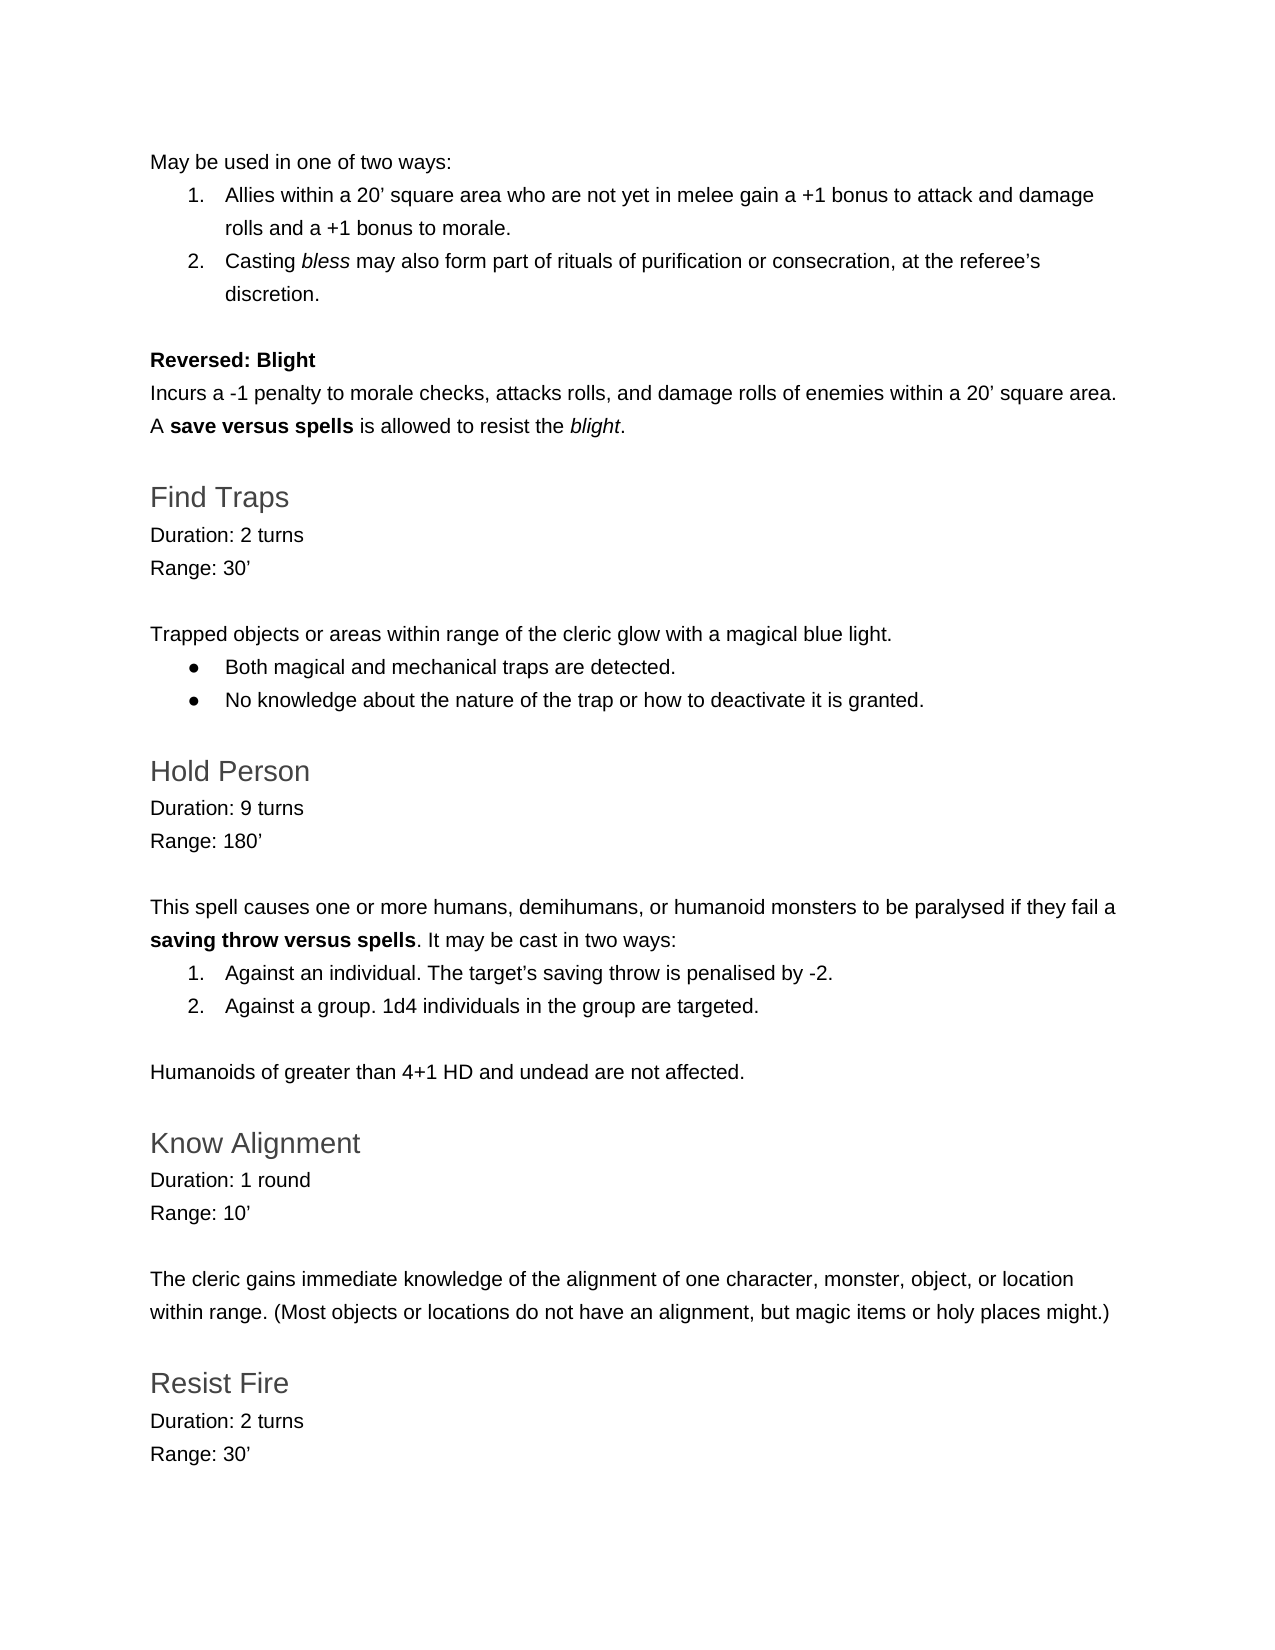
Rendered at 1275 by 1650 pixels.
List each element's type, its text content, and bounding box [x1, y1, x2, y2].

text The cleric gains immediate knowledge of the alignment of one character, monster, object, or location within range. (Most objects or locations do not have an alignment, but magic items or holy places might.) [150, 1267, 1125, 1324]
subtitle Hold Person [150, 754, 1125, 787]
list Both magical and mechanical traps are detected. [187, 654, 1125, 678]
text This spell causes one or more humans, demihumans, or humanoid monsters to be paralysed if they fail a saving throw versus spells. It may be cast in two ways: [150, 895, 1125, 952]
list Against a group. 1d4 individuals in the group are targeted. [187, 994, 1125, 1018]
subtitle Know Alignment [150, 1126, 1125, 1160]
text Range: 30’ [150, 1441, 1125, 1465]
text Humanoids of greater than 4+1 HD and undead are not affected. [150, 1060, 1125, 1084]
list Casting bless may also form part of rituals of purification or consecration, at the referee’s discretion. [187, 249, 1125, 306]
list Against an individual. The target’s saving throw is penalised by -2. [187, 961, 1125, 985]
text Duration: 2 turns [150, 522, 1125, 546]
text Range: 180’ [150, 829, 1125, 853]
text Range: 30’ [150, 555, 1125, 579]
text Reversed: Blight [150, 348, 1125, 372]
text Incurs a -1 penalty to morale checks, attacks rolls, and damage rolls of enemies within a 20’ square area. A save versus spells is allowed to resist the blight. [150, 381, 1125, 438]
text Duration: 1 round [150, 1168, 1125, 1192]
text Trapped objects or areas within range of the cleric glow with a magical blue light. [150, 621, 1125, 645]
list Allies within a 20’ square area who are not yet in melee gain a +1 bonus to attack and damage rolls and a +1 bonus to morale. [187, 183, 1125, 240]
text Duration: 9 turns [150, 796, 1125, 820]
subtitle Resist Fire [150, 1367, 1125, 1400]
text Duration: 2 turns [150, 1408, 1125, 1432]
text May be used in one of two ways: [150, 150, 1125, 174]
subtitle Find Traps [150, 481, 1125, 514]
text Range: 10’ [150, 1201, 1125, 1225]
list No knowledge about the nature of the trap or how to deactivate it is granted. [187, 687, 1125, 711]
